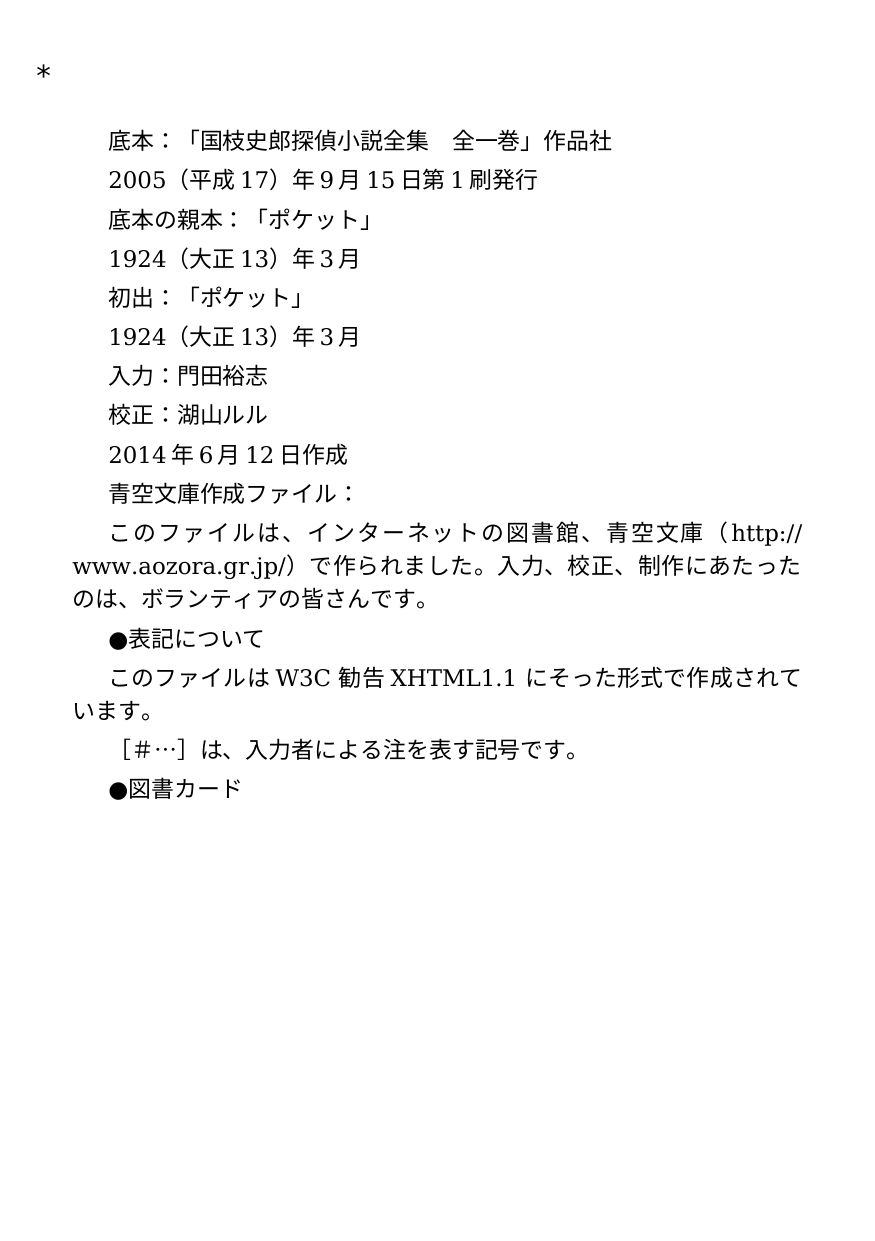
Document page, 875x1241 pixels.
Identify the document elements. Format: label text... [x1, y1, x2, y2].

text ●図書カード [72, 771, 802, 804]
text 底本：「国枝史郎探偵小説全集 全一巻」作品社 [72, 123, 802, 156]
text 校正：湖山ルル [72, 397, 802, 431]
text ［＃…］は、入力者による注を表す記号です。 [72, 732, 802, 765]
text 2005（平成17）年9月15日第1刷発行 [72, 162, 802, 196]
text 1924（大正13）年3月 [72, 319, 802, 352]
text ●表記について [72, 621, 802, 654]
text このファイルは、インターネットの図書館、青空文庫（http://www.aozora.gr.jp/）で作られました。入力、校正、制作にあたったのは、ボランティアの皆さんです。 [72, 515, 802, 614]
text 1924（大正13）年3月 [72, 241, 802, 274]
text 底本の親本：「ポケット」 [72, 202, 802, 235]
subtitle * [36, 60, 838, 94]
text 初出：「ポケット」 [72, 280, 802, 313]
text 入力：門田裕志 [72, 358, 802, 391]
text 2014年6月12日作成 [72, 437, 802, 470]
text このファイルは W3C 勧告 XHTML1.1 にそった形式で作成されています。 [72, 660, 802, 726]
text 青空文庫作成ファイル： [72, 476, 802, 509]
